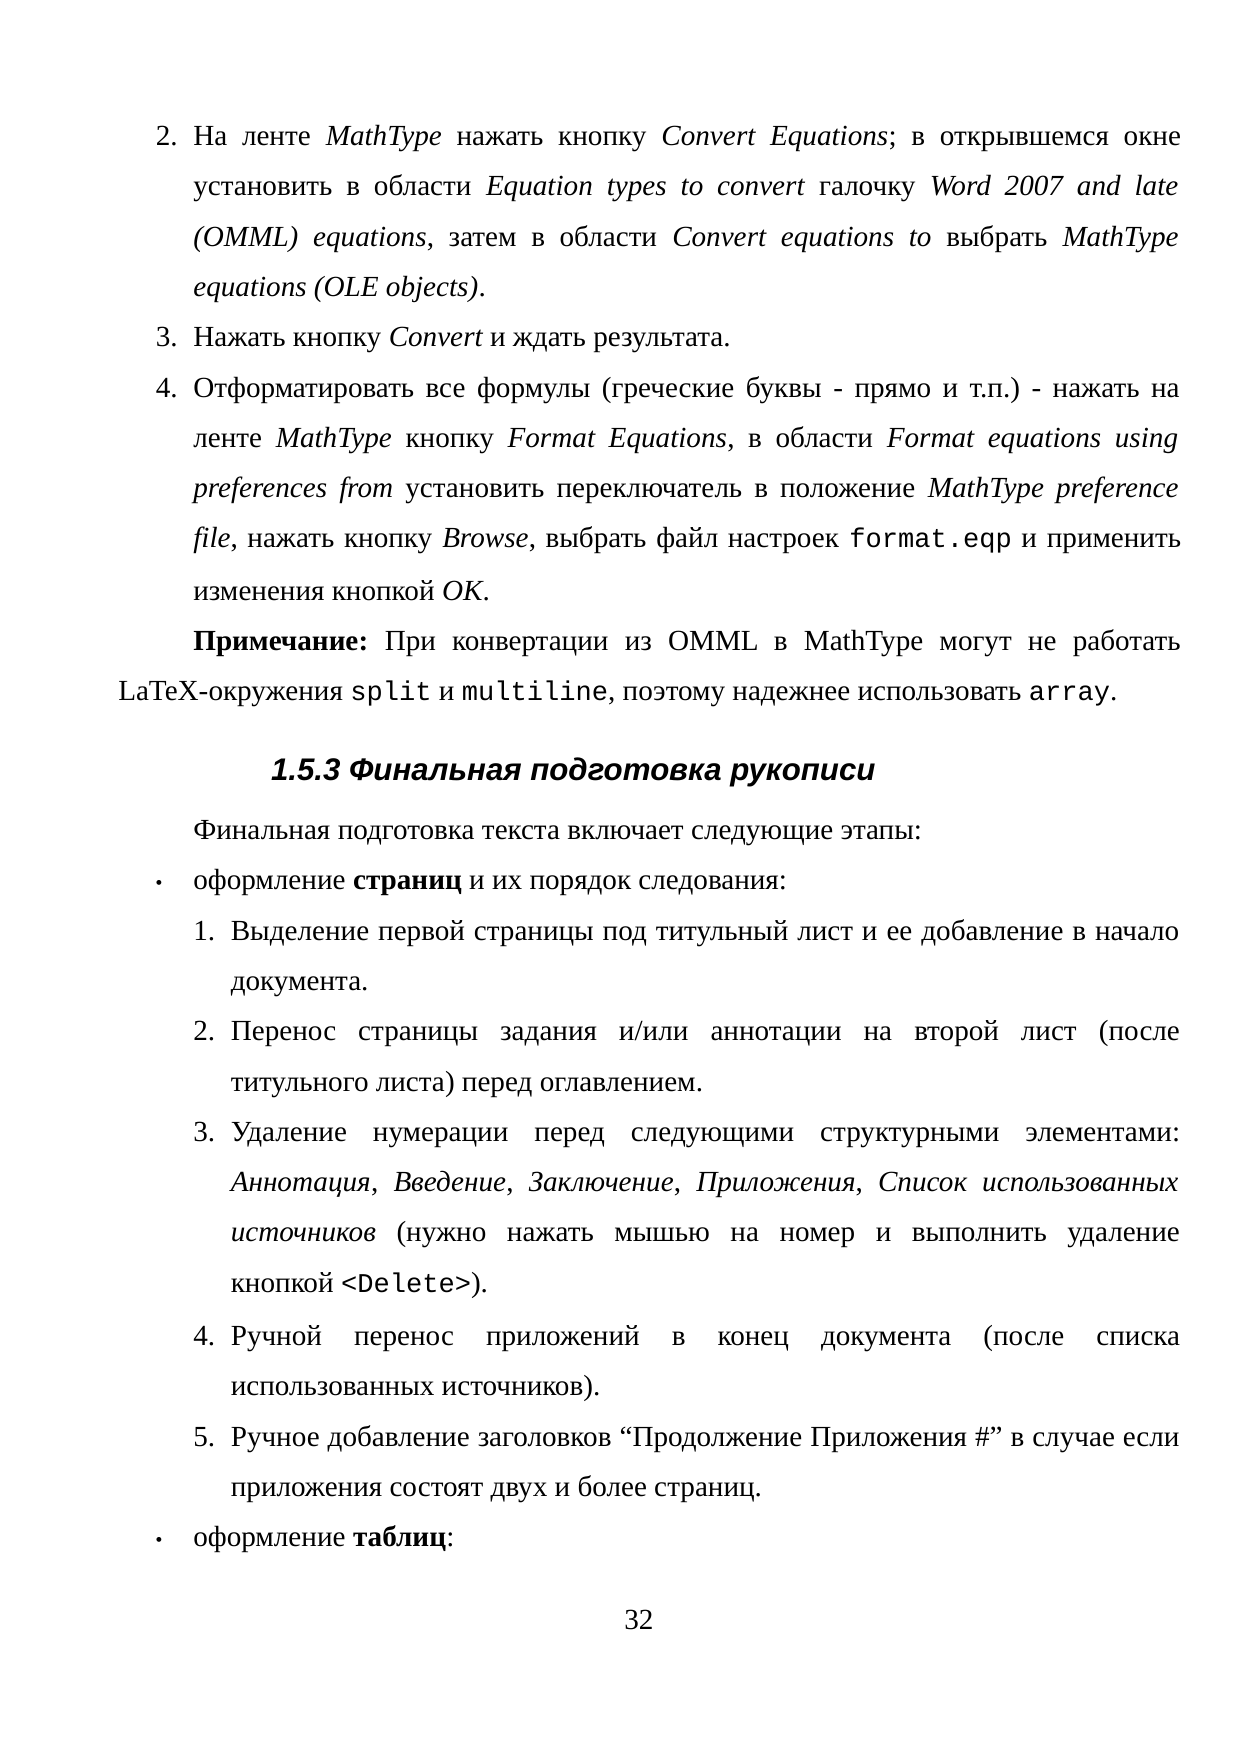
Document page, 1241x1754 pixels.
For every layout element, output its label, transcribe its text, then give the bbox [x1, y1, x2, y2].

list оформление таблиц: [156, 1519, 1181, 1553]
list Перенос страницы задания и/или аннотации на второй лист (после титульного листа) перед оглавлением. [193, 1013, 1181, 1097]
list На ленте MathType нажать кнопку Convert Equations; в открывшемся окне установить в области Equation types to convert галочку Word 2007 and late (OMML) equations, затем в области Convert equations to выбрать MathType equations (OLE objects). [156, 118, 1181, 303]
list Ручной перенос приложений в конец документа (после списка использованных источников). [193, 1318, 1181, 1402]
subtitle 1.5.3 Финальная подготовка рукописи [118, 751, 1181, 787]
text Примечание: При конвертации из OMML в MathType могут не работать LaTeX-окружения split и multiline, поэтому надежнее использовать array. [118, 623, 1181, 709]
text Финальная подготовка текста включает следующие этапы: [118, 812, 1181, 846]
list Нажать кнопку Convert и ждать результата. [156, 319, 1181, 353]
list оформление страниц и их порядок следования: [156, 862, 1181, 896]
list Выделение первой страницы под титульный лист и ее добавление в начало документа. [193, 913, 1181, 997]
list Отформатировать все формулы (греческие буквы - прямо и т.п.) - нажать на ленте MathType кнопку Format Equations, в области Format equations using preferences from установить переключатель в положение MathType preference file, нажать кнопку Browse, выбрать файл настроек format.eqp и применить изменения кнопкой OK. [156, 370, 1181, 606]
list Ручное добавление заголовков “Продолжение Приложения #” в случае если приложения состоят двух и более страниц. [193, 1419, 1181, 1502]
list Удаление нумерации перед следующими структурными элементами: Аннотация, Введение, Заключение, Приложения, Список использованных источников (нужно нажать мышью на номер и выполнить удаление кнопкой <Delete>). [193, 1114, 1181, 1300]
